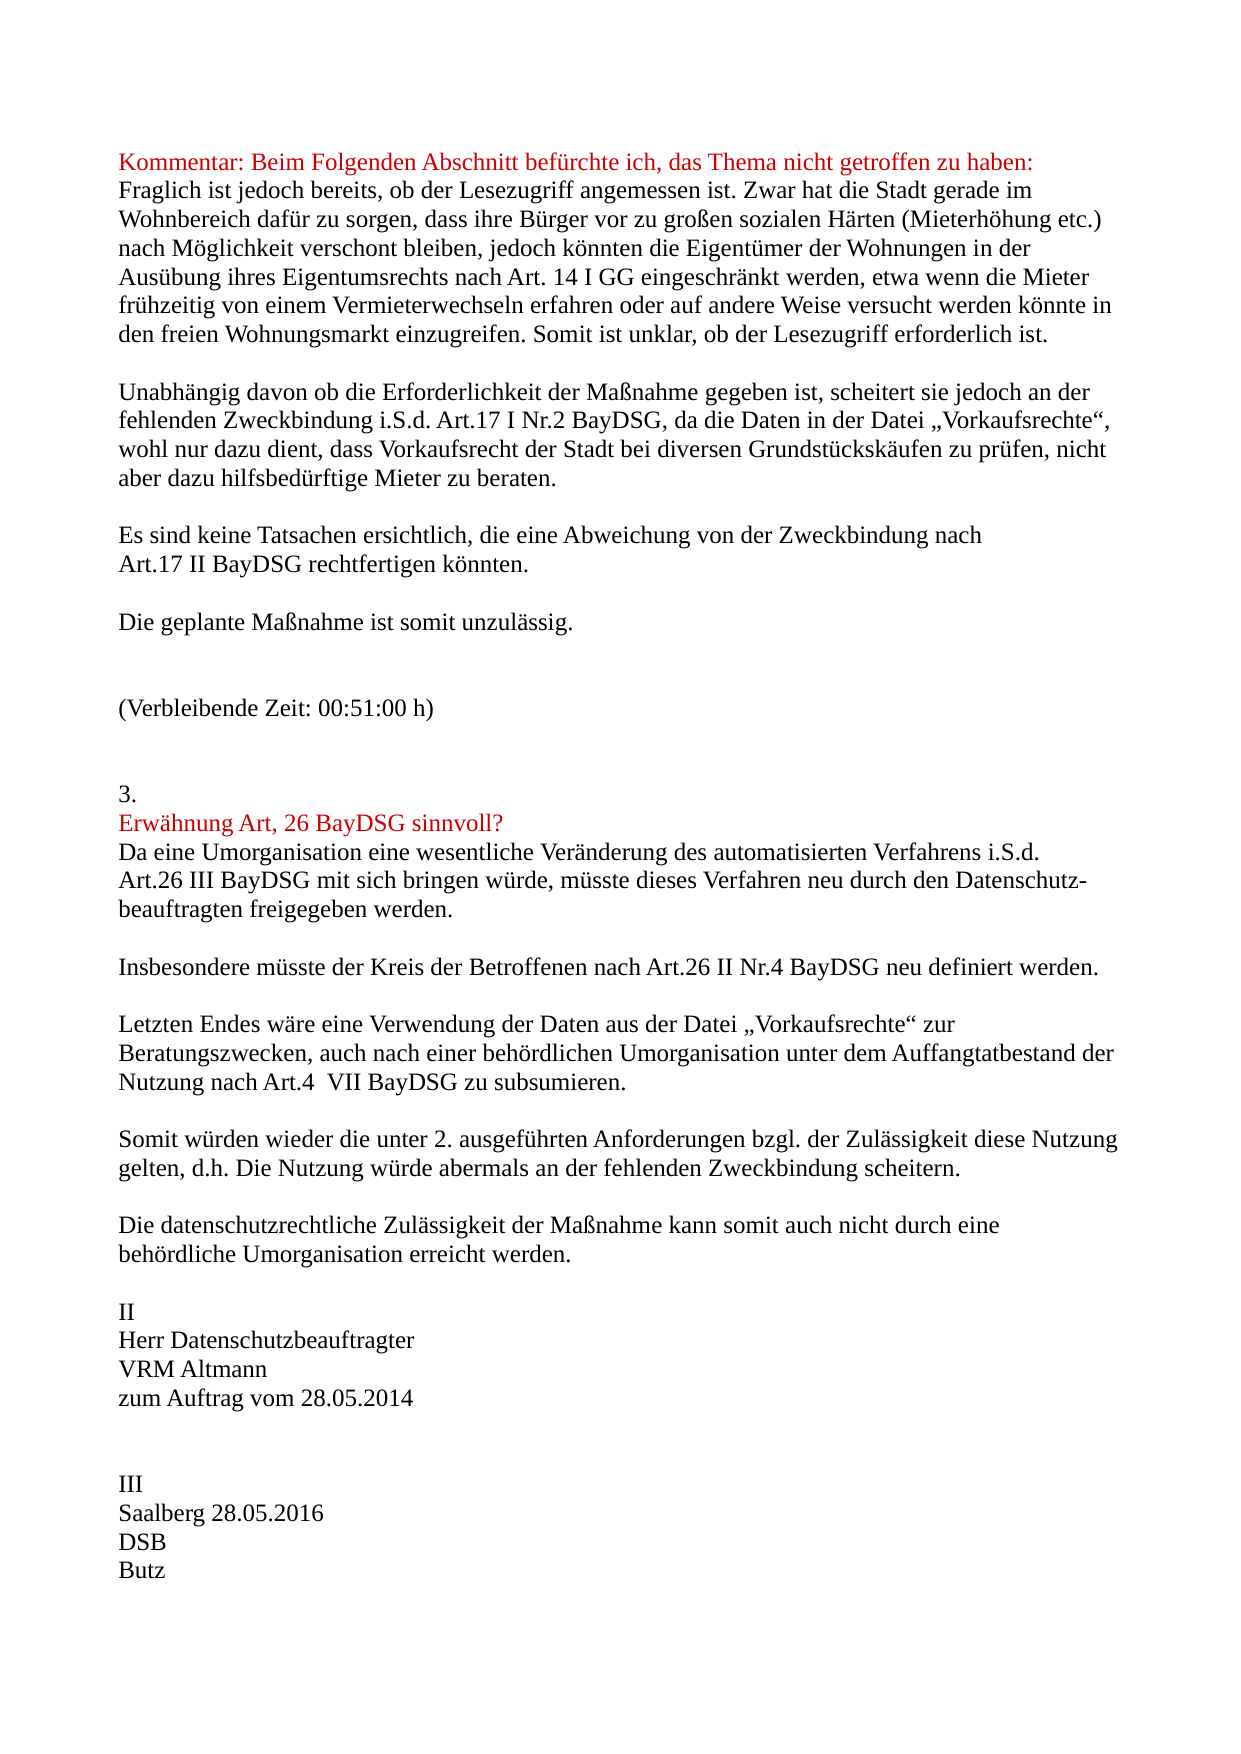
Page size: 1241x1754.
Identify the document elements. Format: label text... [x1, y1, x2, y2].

text Saalberg 28.05.2016 DSB Butz [118, 1498, 1122, 1584]
text beauftragten freigegeben werden. [118, 894, 1122, 923]
text Die geplante Maßnahme ist somit unzulässig. [118, 607, 1122, 636]
text II Herr Datenschutzbeauftragter [118, 1297, 1122, 1354]
text 3. [118, 779, 1122, 808]
text Letzten Endes wäre eine Verwendung der Daten aus der Datei „Vorkaufsrechte“ zur Beratungszwecken, auch nach einer behördlichen Umorganisation unter dem Auffangtatbestand der Nutzung nach Art.4 VII BayDSG zu subsumieren. [118, 1009, 1122, 1096]
text Erwähnung Art, 26 BayDSG sinnvoll? [118, 808, 1122, 837]
text III [118, 1469, 1122, 1498]
text VRM Altmann [118, 1354, 1122, 1383]
text Art.17 II BayDSG rechtfertigen könnten. [118, 549, 1122, 578]
text (Verbleibende Zeit: 00:51:00 h) [118, 693, 1122, 722]
text Unabhängig davon ob die Erforderlichkeit der Maßnahme gegeben ist, scheitert sie jedoch an der fehlenden Zweckbindung i.S.d. Art.17 I Nr.2 BayDSG, da die Daten in der Datei „Vorkaufsrechte“, wohl nur dazu dient, dass Vorkaufsrecht der Stadt bei diversen Grundstückskäufen zu prüfen, nicht aber dazu hilfsbedürftige Mieter zu beraten. [118, 377, 1122, 492]
text Da eine Umorganisation eine wesentliche Veränderung des automatisierten Verfahrens i.S.d. [118, 837, 1122, 866]
text Es sind keine Tatsachen ersichtlich, die eine Abweichung von der Zweckbindung nach [118, 521, 1122, 549]
text Fraglich ist jedoch bereits, ob der Lesezugriff angemessen ist. Zwar hat die Stadt gerade im Wohnbereich dafür zu sorgen, dass ihre Bürger vor zu großen sozialen Härten (Mieterhöhung etc.) nach Möglichkeit verschont bleiben, jedoch könnten die Eigentümer der Wohnungen in der Ausübung ihres Eigentumsrechts nach Art. 14 I GG eingeschränkt werden, etwa wenn die Mieter frühzeitig von einem Vermieterwechseln erfahren oder auf andere Weise versucht werden könnte in den freien Wohnungsmarkt einzugreifen. Somit ist unklar, ob der Lesezugriff erforderlich ist. [118, 176, 1122, 348]
text Somit würden wieder die unter 2. ausgeführten Anforderungen bzgl. der Zulässigkeit diese Nutzung gelten, d.h. Die Nutzung würde abermals an der fehlenden Zweckbindung scheitern. [118, 1124, 1122, 1182]
text Art.26 III BayDSG mit sich bringen würde, müsste dieses Verfahren neu durch den Datenschutz- [118, 866, 1122, 894]
text Die datenschutzrechtliche Zulässigkeit der Maßnahme kann somit auch nicht durch eine behördliche Umorganisation erreicht werden. [118, 1211, 1122, 1268]
text zum Auftrag vom 28.05.2014 [118, 1383, 1122, 1412]
text Kommentar: Beim Folgenden Abschnitt befürchte ich, das Thema nicht getroffen zu haben: [118, 147, 1122, 176]
text Insbesondere müsste der Kreis der Betroffenen nach Art.26 II Nr.4 BayDSG neu definiert werden. [118, 952, 1122, 981]
